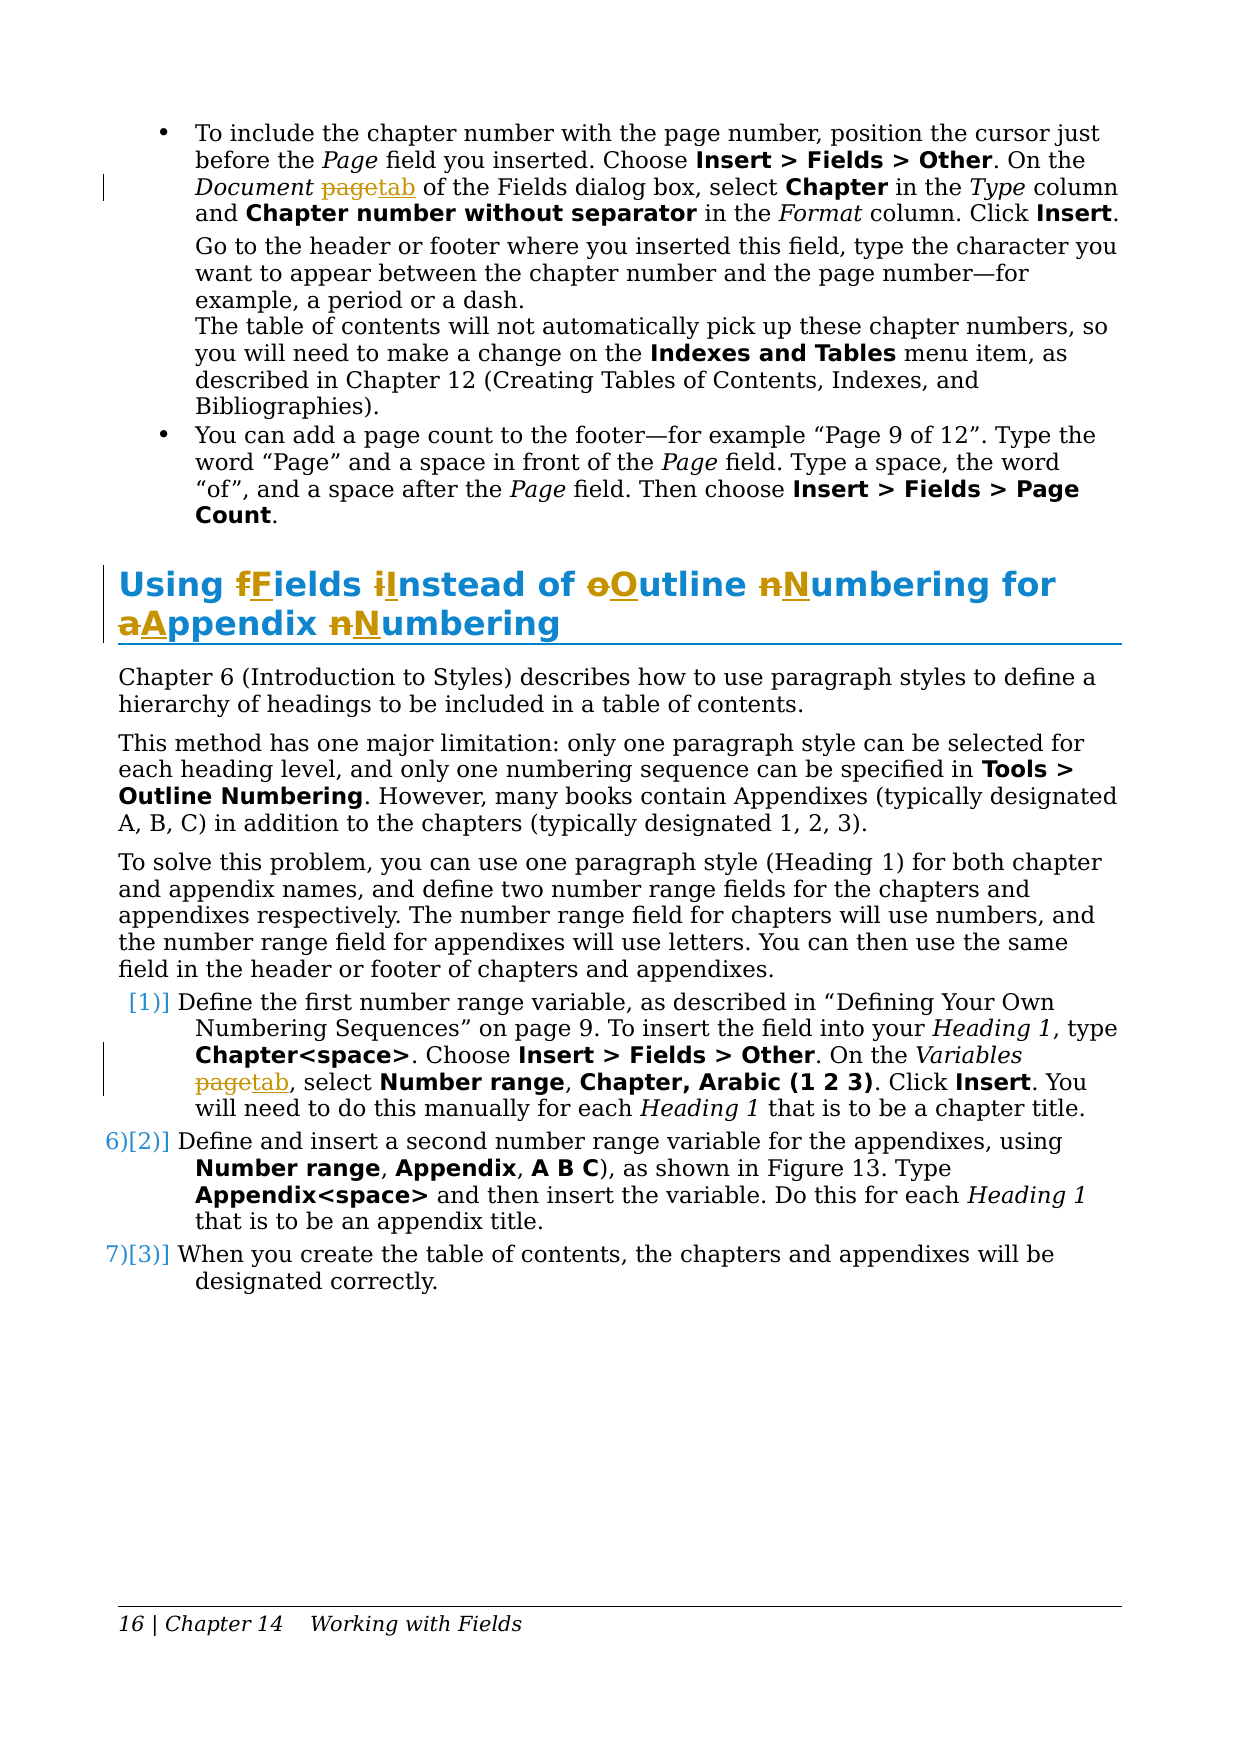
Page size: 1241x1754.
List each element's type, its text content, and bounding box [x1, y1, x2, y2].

list You can add a page count to the footer—for example “Page 9 of 12”. Type the word “Page” and a space in front of the Page field. Type a space, the word “of”, and a space after the Page field. Then choose Insert > Fields > Page Count. [156, 420, 1122, 529]
list To solve this problem, you can use one paragraph style (Heading 1) for both chapter and appendix names, and define two number range fields for the chapters and appendixes respectively. The number range field for chapters will use numbers, and the number range field for appendixes will use letters. You can then use the same field in the header or footer of chapters and appendixes. [118, 849, 1122, 982]
text This method has one major limitation: only one paragraph style can be selected for each heading level, and only one numbering sequence can be specified in Tools > Outline Numbering. However, many books contain Appendixes (typically designated A, B, C) in addition to the chapters (typically designated 1, 2, 3). [118, 730, 1122, 837]
text Chapter 6 (Introduction to Styles) describes how to use paragraph styles to define a hierarchy of headings to be included in a table of contents. [118, 664, 1122, 717]
list Define the first number range variable, as described in “Defining yYour oOwn nNumbering sSequences” on page 9. To insert the field into your Heading 1, type Chapter<space>. Choose Insert > Fields > Other. On the Variables tab, select Number range, Chapter, Arabic (1 2 3). Click Insert. You will need to do this manually for each Heading 1 that is to be a chapter title. [177, 989, 1122, 1122]
list When you create the table of contents, the chapters and appendixes will be designated correctly. [177, 1241, 1122, 1295]
list Define and insert a second number range variable for the appendixes, using Number range, Appendix, A B C), as shown in Figure 13. Type Appendix<space> and then insert the variable. Do this for each Heading 1 that is to be an appendix title. [177, 1128, 1122, 1235]
list Go to the header or footer where you inserted this field, type the character you want to appear between the chapter number and the page number—for example, a period or a dash. [195, 233, 1122, 313]
subtitle Using Fields Instead of Outline Numbering for Appendix Numbering [118, 565, 1122, 643]
list To include the chapter number with the page number, position the cursor just before the Page field you inserted. Choose Insert > Fields > Other. On the Document tab of the Fields dialog box, select Chapter in the Type column and Chapter number without separator in the Format column. Click Insert. [156, 118, 1122, 227]
list The table of contents will not automatically pick up these chapter numbers, so you will need to make a change on the Indexes and Tables menu item, as described in Chapter 12 (Creating Tables of Contents, Indexes, and Bibliographies). [195, 313, 1122, 420]
